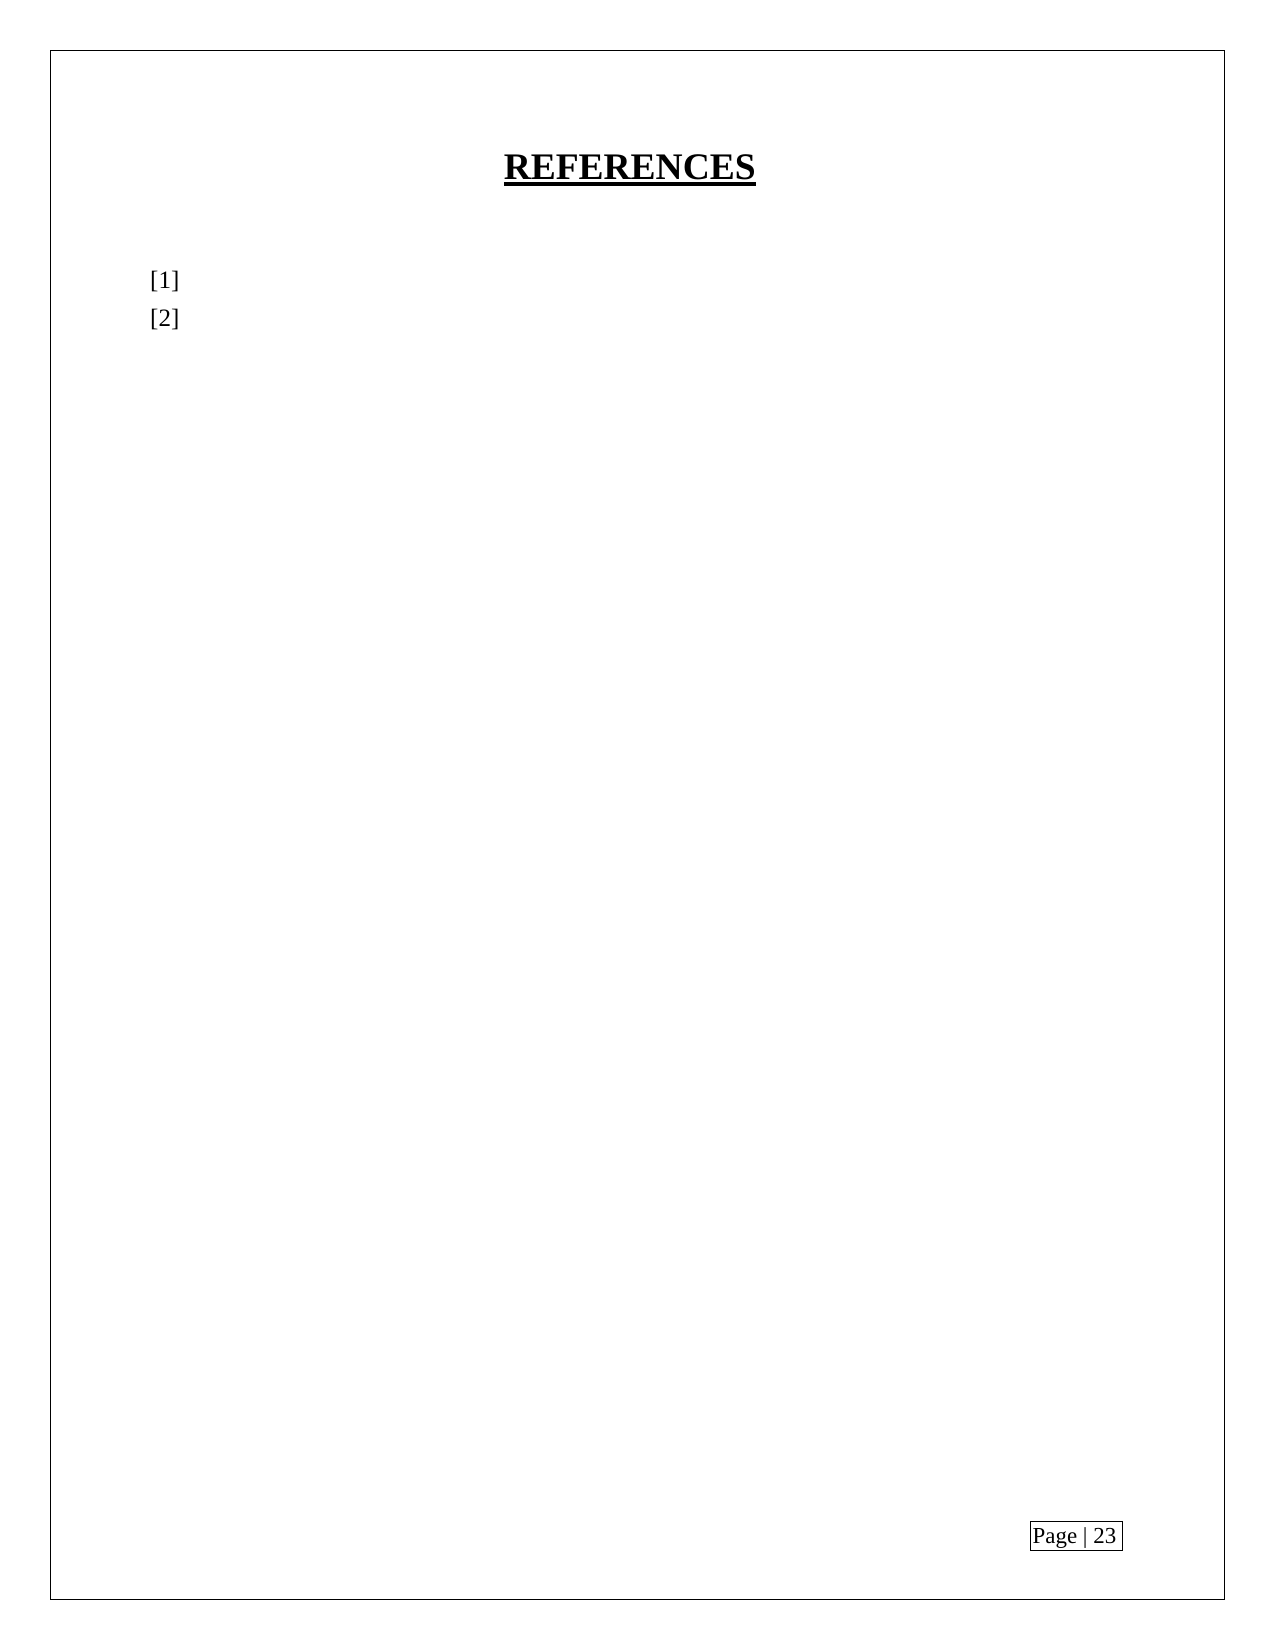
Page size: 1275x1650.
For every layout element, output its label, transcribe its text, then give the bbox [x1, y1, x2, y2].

text REFERENCES [110, 144, 1149, 188]
